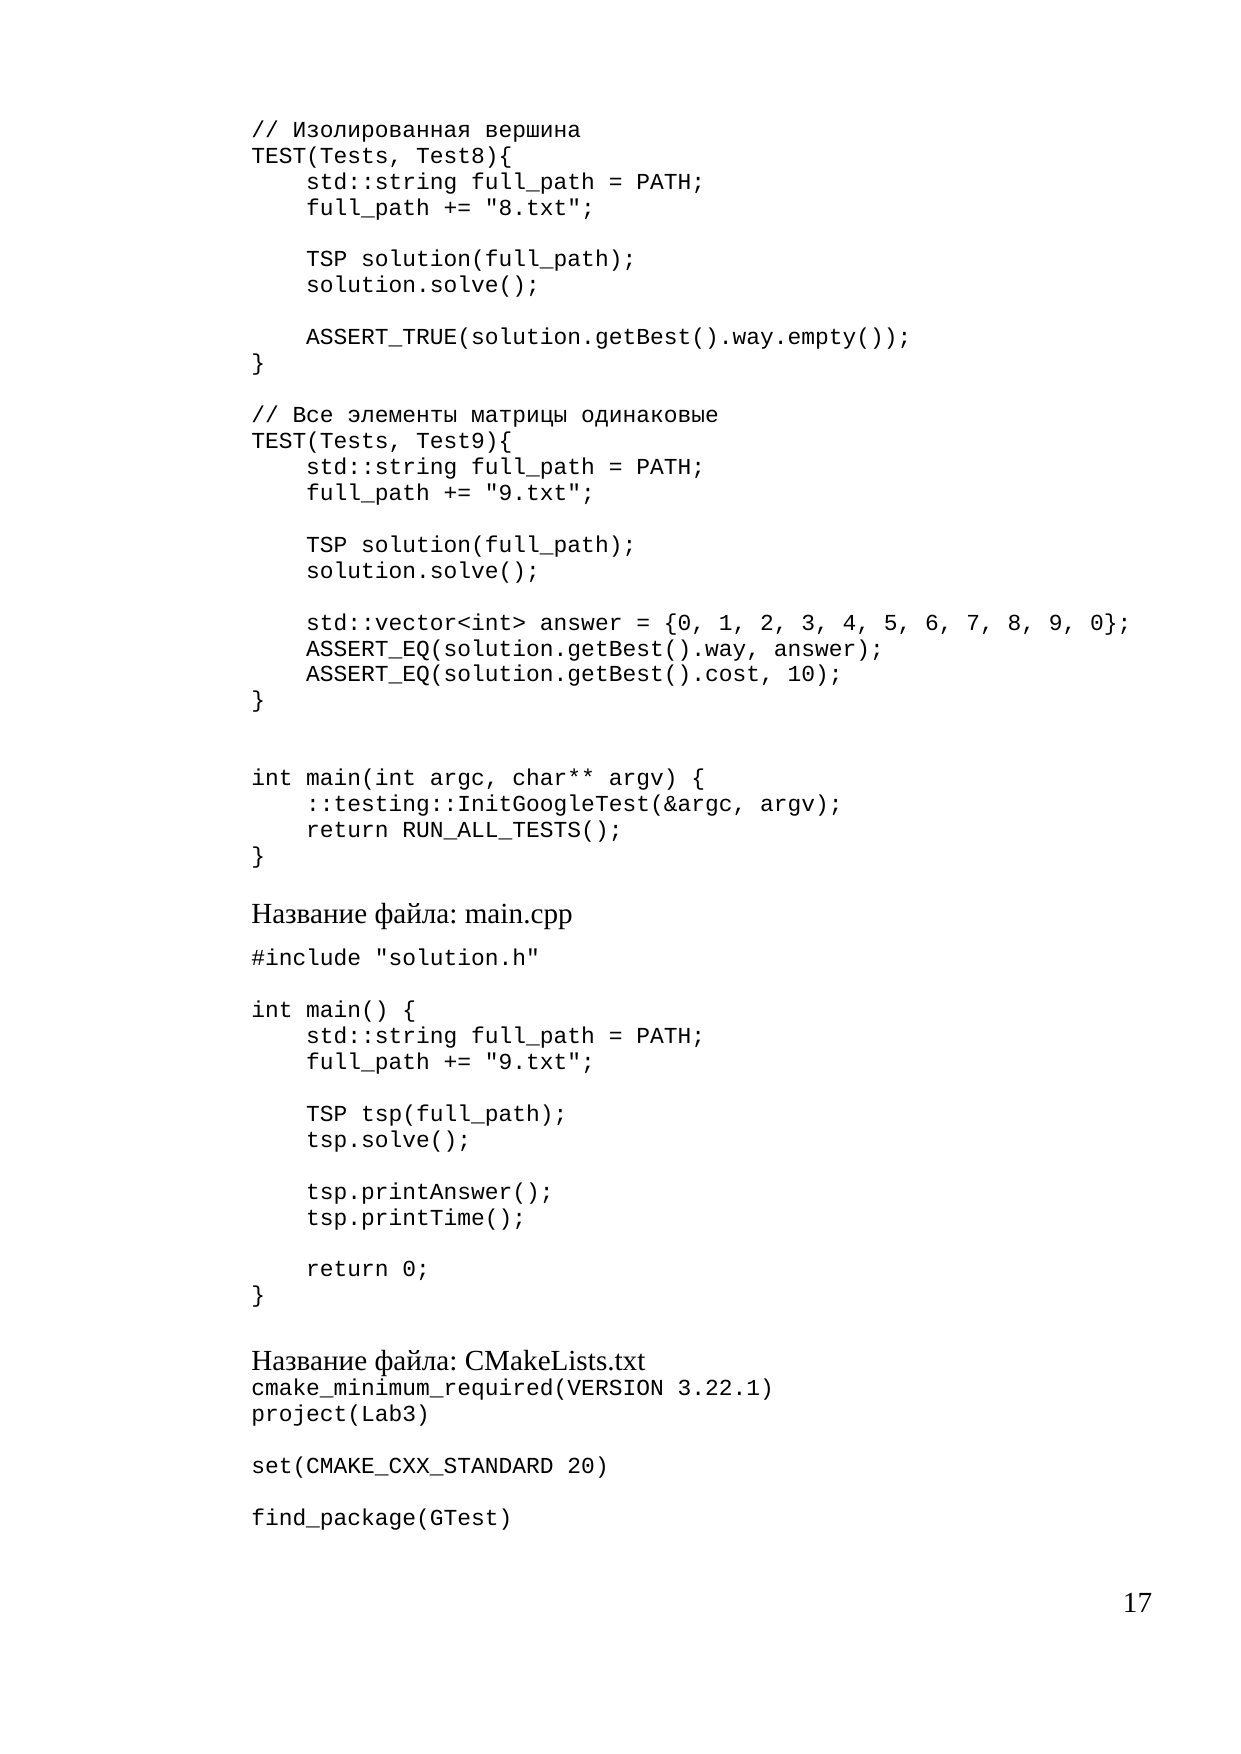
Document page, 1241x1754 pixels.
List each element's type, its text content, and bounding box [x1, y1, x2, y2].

text std::string full_path = PATH; [177, 170, 1152, 196]
text cmake_minimum_required(VERSION 3.22.1) [177, 1377, 1152, 1403]
text } [177, 689, 1152, 715]
text full_path += "8.txt"; [177, 196, 1152, 222]
text return 0; [177, 1258, 1152, 1284]
text } [177, 844, 1152, 870]
text int main() { [177, 998, 1152, 1024]
text // Все элементы матрицы одинаковые [177, 403, 1152, 429]
text project(Lab3) [177, 1403, 1152, 1429]
text ASSERT_EQ(solution.getBest().way, answer); [177, 637, 1152, 663]
text tsp.printAnswer(); [177, 1180, 1152, 1206]
text solution.solve(); [177, 559, 1152, 585]
text full_path += "9.txt"; [177, 481, 1152, 507]
text full_path += "9.txt"; [177, 1050, 1152, 1076]
text return RUN_ALL_TESTS(); [177, 818, 1152, 844]
text } [177, 1284, 1152, 1310]
text std::vector<int> answer = {0, 1, 2, 3, 4, 5, 6, 7, 8, 9, 0}; [177, 611, 1152, 637]
text int main(int argc, char** argv) { [177, 767, 1152, 792]
text ASSERT_TRUE(solution.getBest().way.empty()); [177, 326, 1152, 352]
text ::testing::InitGoogleTest(&argc, argv); [177, 792, 1152, 818]
text find_package(GTest) [177, 1506, 1152, 1532]
text TSP solution(full_path); [177, 248, 1152, 274]
text TSP tsp(full_path); [177, 1102, 1152, 1128]
text Название файла: CMakeLists.txt [177, 1343, 1152, 1377]
text TEST(Tests, Test9){ [177, 429, 1152, 455]
text std::string full_path = PATH; [177, 455, 1152, 481]
text tsp.printTime(); [177, 1206, 1152, 1232]
text set(CMAKE_CXX_STANDARD 20) [177, 1454, 1152, 1481]
text TSP solution(full_path); [177, 533, 1152, 559]
text } [177, 352, 1152, 377]
text solution.solve(); [177, 274, 1152, 300]
text Название файла: main.cpp [177, 896, 1152, 930]
text // Изолированная вершина [177, 118, 1152, 144]
text TEST(Tests, Test8){ [177, 144, 1152, 170]
text std::string full_path = PATH; [177, 1024, 1152, 1050]
text ASSERT_EQ(solution.getBest().cost, 10); [177, 663, 1152, 689]
text tsp.solve(); [177, 1128, 1152, 1154]
text #include "solution.h" [177, 947, 1152, 972]
